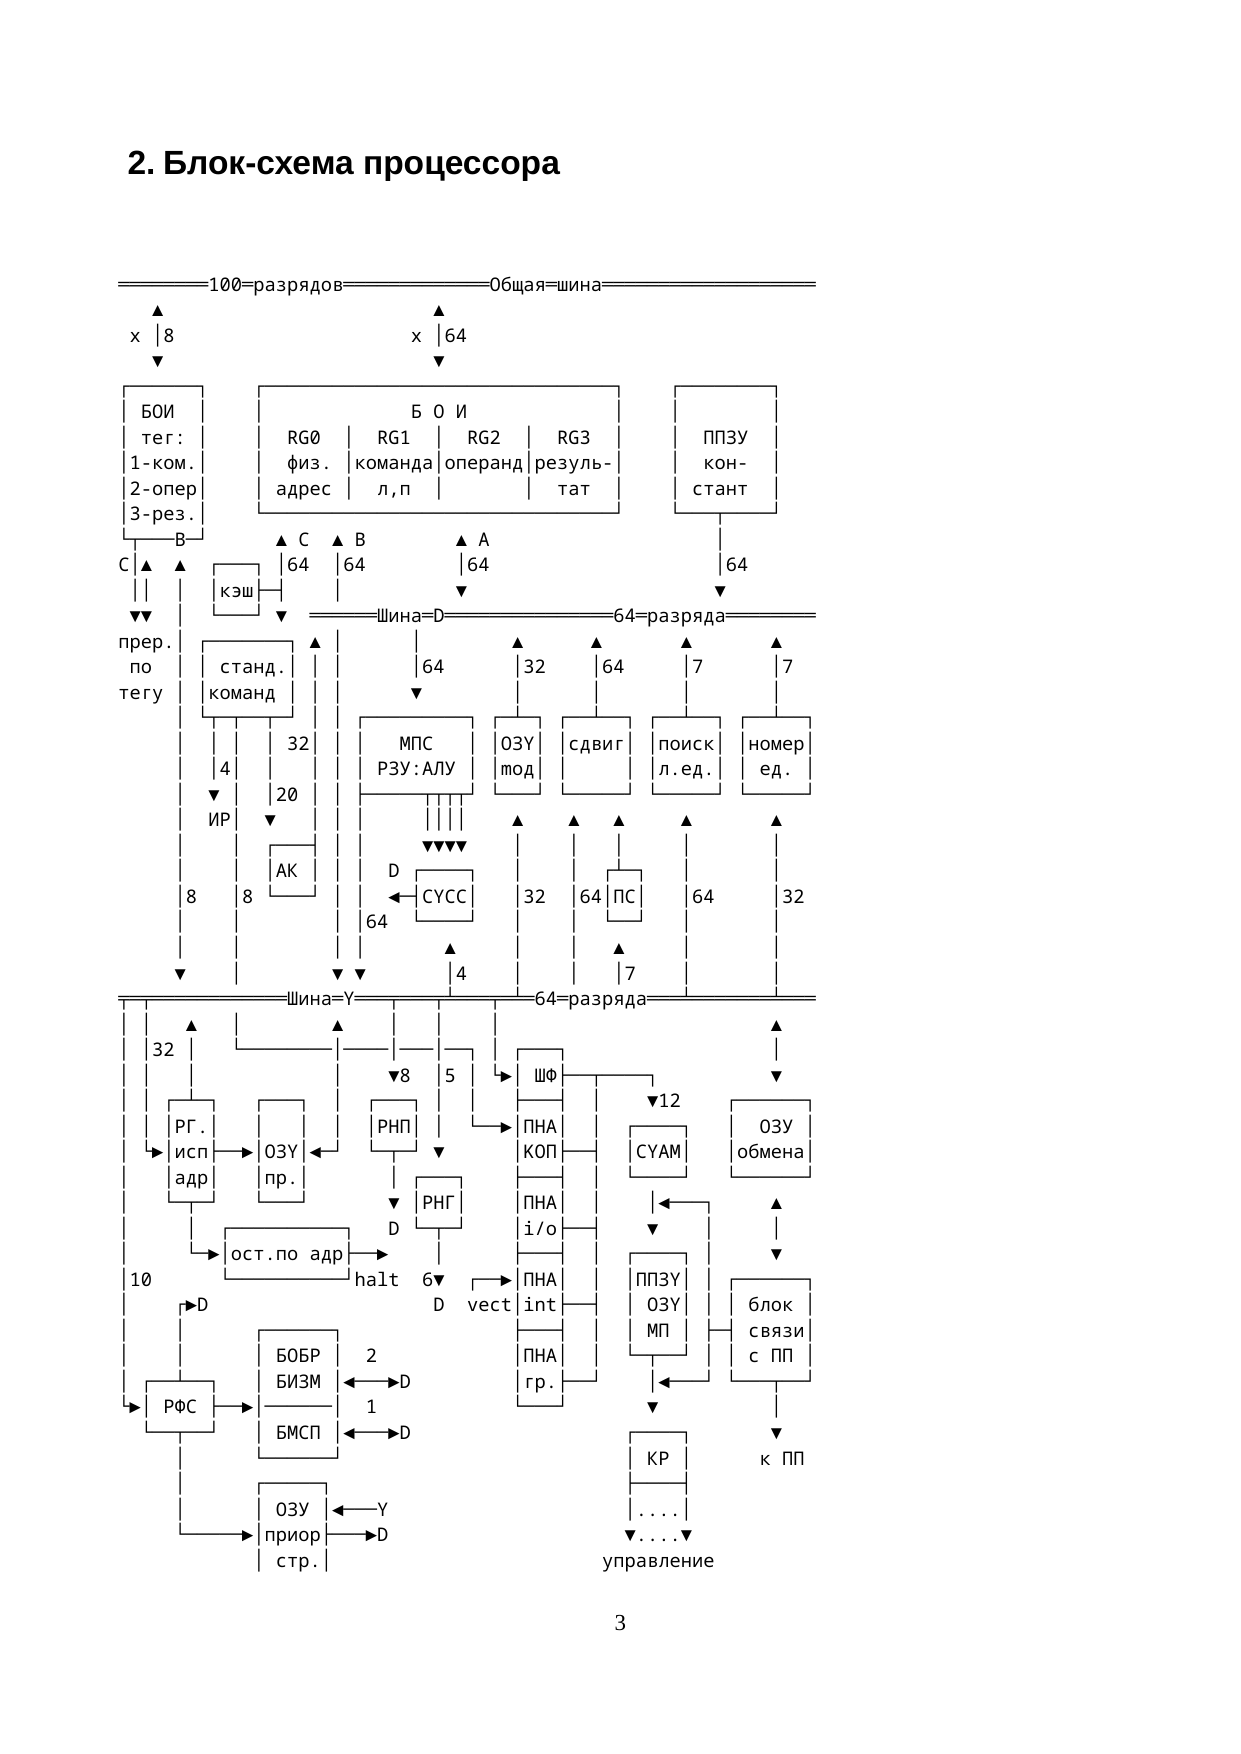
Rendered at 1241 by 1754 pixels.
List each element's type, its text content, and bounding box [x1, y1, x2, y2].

text ▲ ▲ [118, 296, 1122, 322]
text │ тег: │ │ RG0 │ RG1 │ RG2 │ RG3 │ │ ППЗУ │ [118, 424, 1122, 449]
text │ ▼ │ │20 │ │ ├─────┬┬┬┬┘ └───┘ └─────┘ └─────┘ └─────┘ [118, 781, 1122, 807]
text прер.│ ┌───────┐ ▲ │ │ ▲ ▲ ▲ ▲ [118, 628, 1122, 654]
text ════════100═разрядов═════════════Общая═шина═══════════════════ [118, 271, 1122, 296]
text │ │ │ │ ▲ │ │ ▲ │ │ [118, 934, 1122, 960]
text │ стр.│ управление [118, 1547, 1122, 1572]
text │ │ ОЗУ │◄───Y │....│ [118, 1496, 1122, 1521]
text │ └─►│ост.по aдp├──► │ ├───┤ │ ┌────┐ │ ▼ [118, 1241, 1122, 1266]
text │3-рез.│ └───────────────────────────────┘ └───┬────┘ [118, 501, 1122, 526]
text ▼ │ ▼ ▼ │4 │ │ │7 │ │ [118, 960, 1122, 985]
text │ │32 │ └────────│────│───│──┐ │ ┌───┐ │ [118, 1036, 1122, 1062]
text │10 └──────────┘halt 6▼ ┌──►│ПHA│ │ │ППЗY│ │ ┌──────┐ [118, 1266, 1122, 1292]
text │ │aдp│ │пр.│ │ ┌───┐ ├───┤ │ └────┘ └──────┘ [118, 1164, 1122, 1189]
text ┌──────┐ ┌───────────────────────────────┐ ┌────────┐ [118, 373, 1122, 398]
text │ └──────┘ │ КР │ к ПП [118, 1445, 1122, 1470]
text │2-oпep│ │ адрес │ л,п │ │ тат │ │ стант │ [118, 475, 1122, 501]
text │ │ │РГ.│ │ │ │ │PHП│ │ └──►│ПHA│ │ ┌────┐ │ ОЗУ │ [118, 1113, 1122, 1138]
text │ │ │ │64 └────┘ │ │ └──┘ │ │ [118, 909, 1122, 934]
text └►│ РФС ├──►│──────│ 1 └───┘ ▼ │ [118, 1394, 1122, 1419]
text │ └►│иcп├──►│OЗY│◄─┘ └─┬─┘ ▼ │KOП├──┤ │CYAM│ │oбмена│ [118, 1138, 1122, 1164]
text └──┬──┘ │ БМСП │◄───►D ┌────┐ ▼ [118, 1419, 1122, 1445]
text х │8 х │64 [118, 322, 1122, 347]
text │ └┬─┬──┬─┘ │ │ ┌─────────┐ ┌─┴─┐ ┌──┴──┐ ┌──┴──┐ ┌──┴──┐ [118, 705, 1122, 730]
text тегу │ │команд │ │ │ ▼ │ │ │ │ [118, 679, 1122, 705]
text │ БОИ │ │ Б О И │ │ │ [118, 398, 1122, 424]
subtitle Блок-схема процессора [118, 143, 1122, 182]
text │1-ком.│ │ физ. │команда│операнд│резуль-│ │ кон- │ [118, 449, 1122, 475]
text │ ИP│ ▼ │ │ │ ││││ ▲ ▲ ▲ ▲ ▲ [118, 807, 1122, 832]
text │ ┌►D D vect│int├──┤ │ OЗY│ │ │ блок │ [118, 1292, 1122, 1317]
text │ ┌─────┐ ├────┤ [118, 1470, 1122, 1496]
text ▼ ▼ [118, 347, 1122, 373]
text │ │ ┌──────────┐ D └─┬─┘ │i/o├──┤ ▼ │ │ [118, 1215, 1122, 1241]
text │ ┌──┴──┐ │ БИЗМ │◄───►D │гр.├──┘ │◄───┘ └───┬──┘ [118, 1368, 1122, 1394]
text │ │4│ │ │ │ │ РЗУ:АЛУ │ │moд│ │ │ │л.ед.│ │ ед. │ [118, 756, 1122, 781]
text ▼▼ │ └───┘ ▼ ══════Шина═D═══════════════64═разряда════════ [118, 603, 1122, 628]
text │ │ ┌──────┐ ├───┤ │ │ МП │ ├─┤ связи│ [118, 1317, 1122, 1343]
text ││ │ │кэш├─┤ │ ▼ ▼ [118, 577, 1122, 603]
text │ └─┬─┘ └───┘ ▼ │PHГ│ │ПHA│ │ │◄───┐ ▲ [118, 1189, 1122, 1215]
text └─────►│пpиop├───►D ▼....▼ [118, 1521, 1122, 1547]
text │ │ ▲ │ ▲ │ │ │ ▲ [118, 1011, 1122, 1036]
text ╤═╤════════════Шина═Y═══╤═══╤╧═══╤═╧═64═разряда═══╧═══════╧═══ [118, 985, 1122, 1011]
text └┬───В─┘ ▲ С ▲ В ▲ А │ [118, 526, 1122, 552]
text │ │ │АК │ │ │ D ┌────┐ │ │ ┌┴─┐ │ │ [118, 858, 1122, 883]
text │ │ ┌─┴─┐ ┌───┐ │ ┌───┐ │ │ ├───┤ │ ▼12 ┌──────┐ [118, 1087, 1122, 1113]
text │ │ │ │ ▼8 │5 │ └►│ ШФ├──┬────┐ ▼ [118, 1062, 1122, 1087]
text С│▲ ▲ ┌───┐ │64 │64 │64 │64 [118, 552, 1122, 577]
text │ │ │ БОБР │ 2 │ПHA│ │ └─┬──┘ │ │ с ПП │ [118, 1343, 1122, 1368]
text │8 │8 └───┘ │ │ ◄─┤CYCC│ │32 │64│ПC│ │64 │32 [118, 883, 1122, 909]
text │ │ │ │ 32│ │ │ МПС │ │OЗY│ │сдвиг│ │поиск│ │номер│ [118, 730, 1122, 756]
text │ │ ┌───┤ │ │ ▼▼▼▼ │ │ │ │ │ [118, 832, 1122, 858]
text по │ │ станд.│ │ │ │64 │32 │64 │7 │7 [118, 654, 1122, 679]
